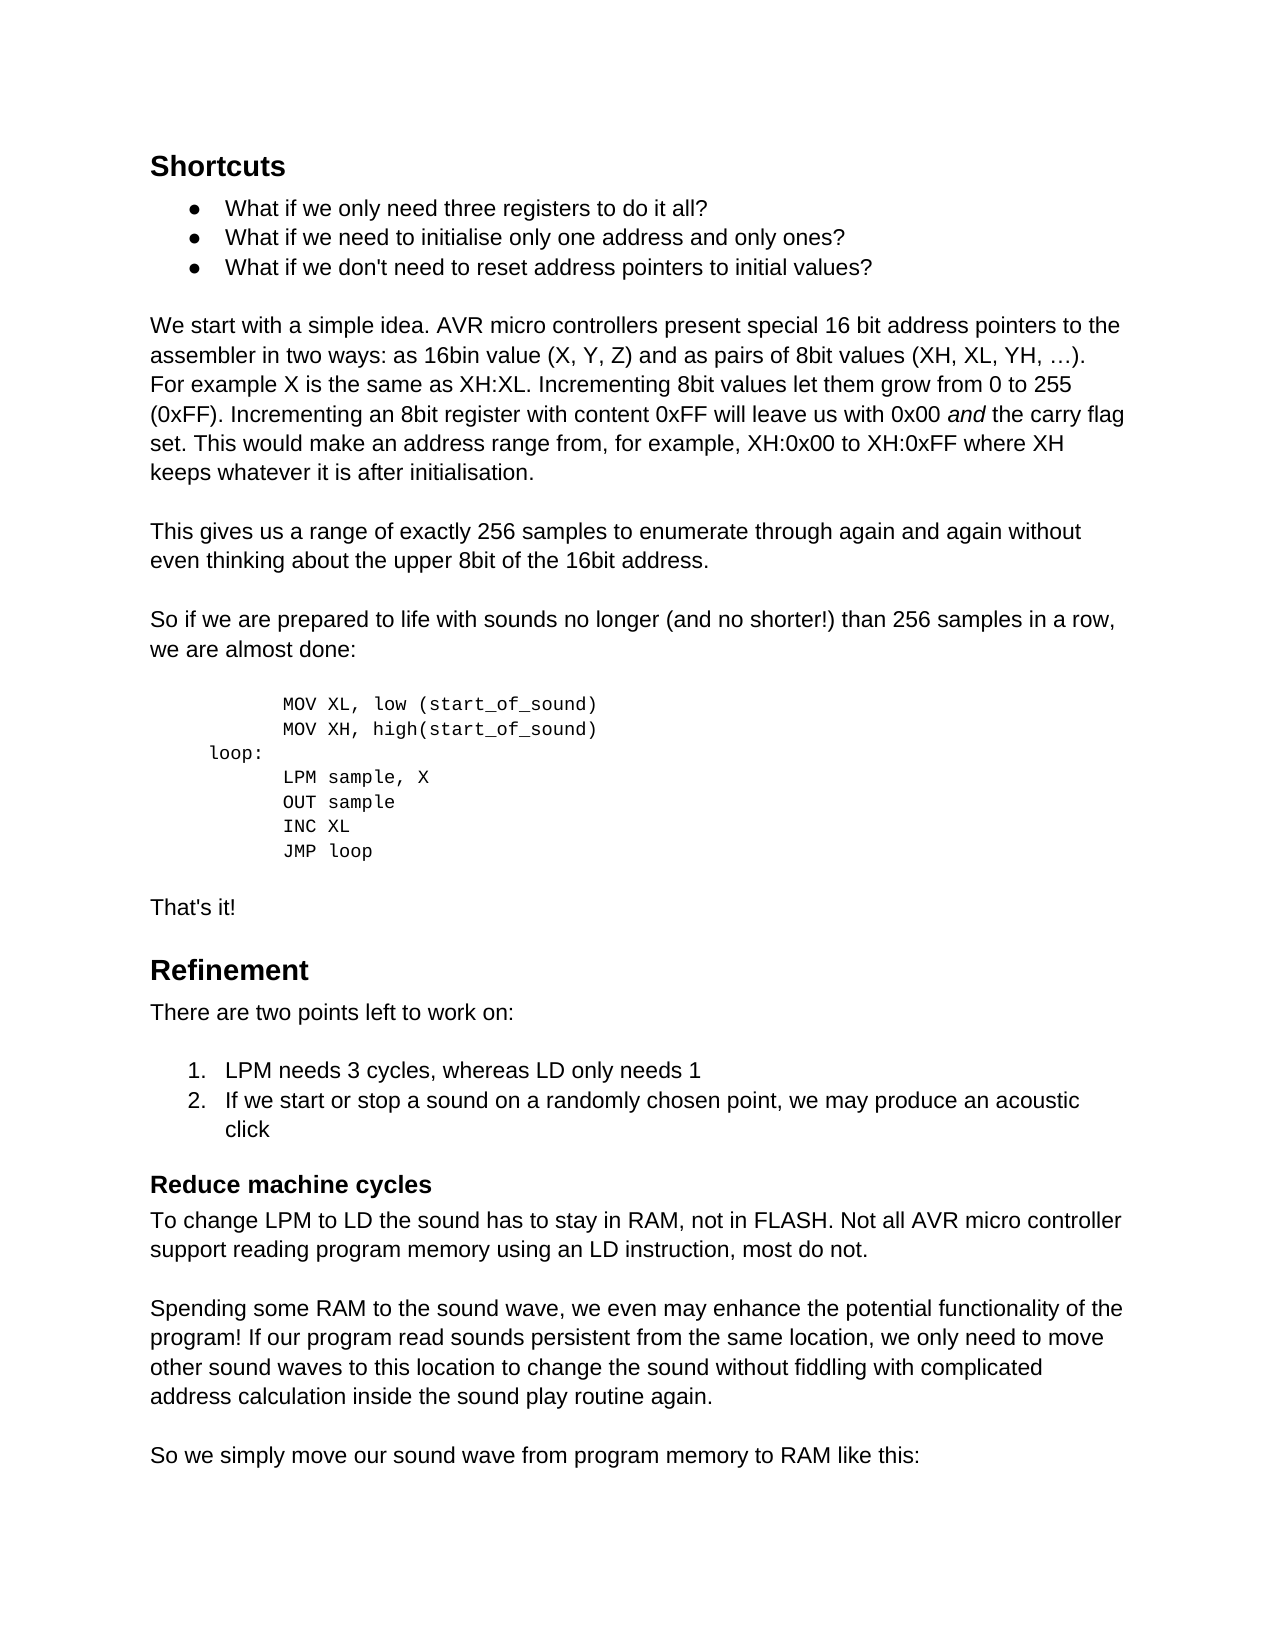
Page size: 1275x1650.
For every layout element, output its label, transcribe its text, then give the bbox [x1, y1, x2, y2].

text This gives us a range of exactly 256 samples to enumerate through again and again without even thinking about the upper 8bit of the 16bit address. [150, 519, 1125, 574]
subtitle Reduce machine cycles [150, 1171, 1125, 1199]
text INC XL [208, 817, 1125, 838]
text OUT sample [208, 793, 1125, 814]
text MOV XH, high(start_of_sound) [208, 719, 1125, 741]
text Spending some RAM to the sound wave, we even may enhance the potential functionality of the program! If our program read sounds persistent from the same location, we only need to move other sound waves to this location to change the sound without fiddling with complicated address calculation inside the sound play routine again. [150, 1296, 1125, 1409]
list What if we don't need to reset address pointers to initial values? [187, 254, 1125, 280]
subtitle Shortcuts [150, 150, 1125, 183]
text So if we are prepared to life with sounds no longer (and no shorter!) than 256 samples in a row, we are almost done: [150, 607, 1125, 662]
text To change LPM to LD the sound has to stay in RAM, not in FLASH. Not all AVR micro controller support reading program memory using an LD instruction, most do not. [150, 1207, 1125, 1262]
text There are two points left to work on: [150, 999, 1125, 1025]
text MOV XL, low (start_of_sound) [208, 695, 1125, 716]
list If we start or stop a sound on a randomly chosen point, we may produce an acoustic click [187, 1087, 1125, 1142]
list What if we only need three registers to do it all? [187, 196, 1125, 221]
text That's it! [150, 895, 1125, 921]
text loop: [208, 744, 1125, 765]
text JMP loop [208, 841, 1125, 863]
text LPM sample, X [208, 768, 1125, 789]
list What if we need to initialise only one address and only ones? [187, 225, 1125, 251]
text We start with a simple idea. AVR micro controllers present special 16 bit address pointers to the assembler in two ways: as 16bin value (X, Y, Z) and as pairs of 8bit values (XH, XL, YH, …). For example X is the same as XH:XL. Incrementing 8bit values let them grow from 0 to 255 (0xFF). Incrementing an 8bit register with content 0xFF will leave us with 0x00 and the carry flag set. This would make an address range from, for example, XH:0x00 to XH:0xFF where XH keeps whatever it is after initialisation. [150, 313, 1125, 486]
text So we simply move our sound wave from program memory to RAM like this: [150, 1442, 1125, 1468]
list LPM needs 3 cycles, whereas LD only needs 1 [187, 1058, 1125, 1084]
subtitle Refinement [150, 954, 1125, 986]
